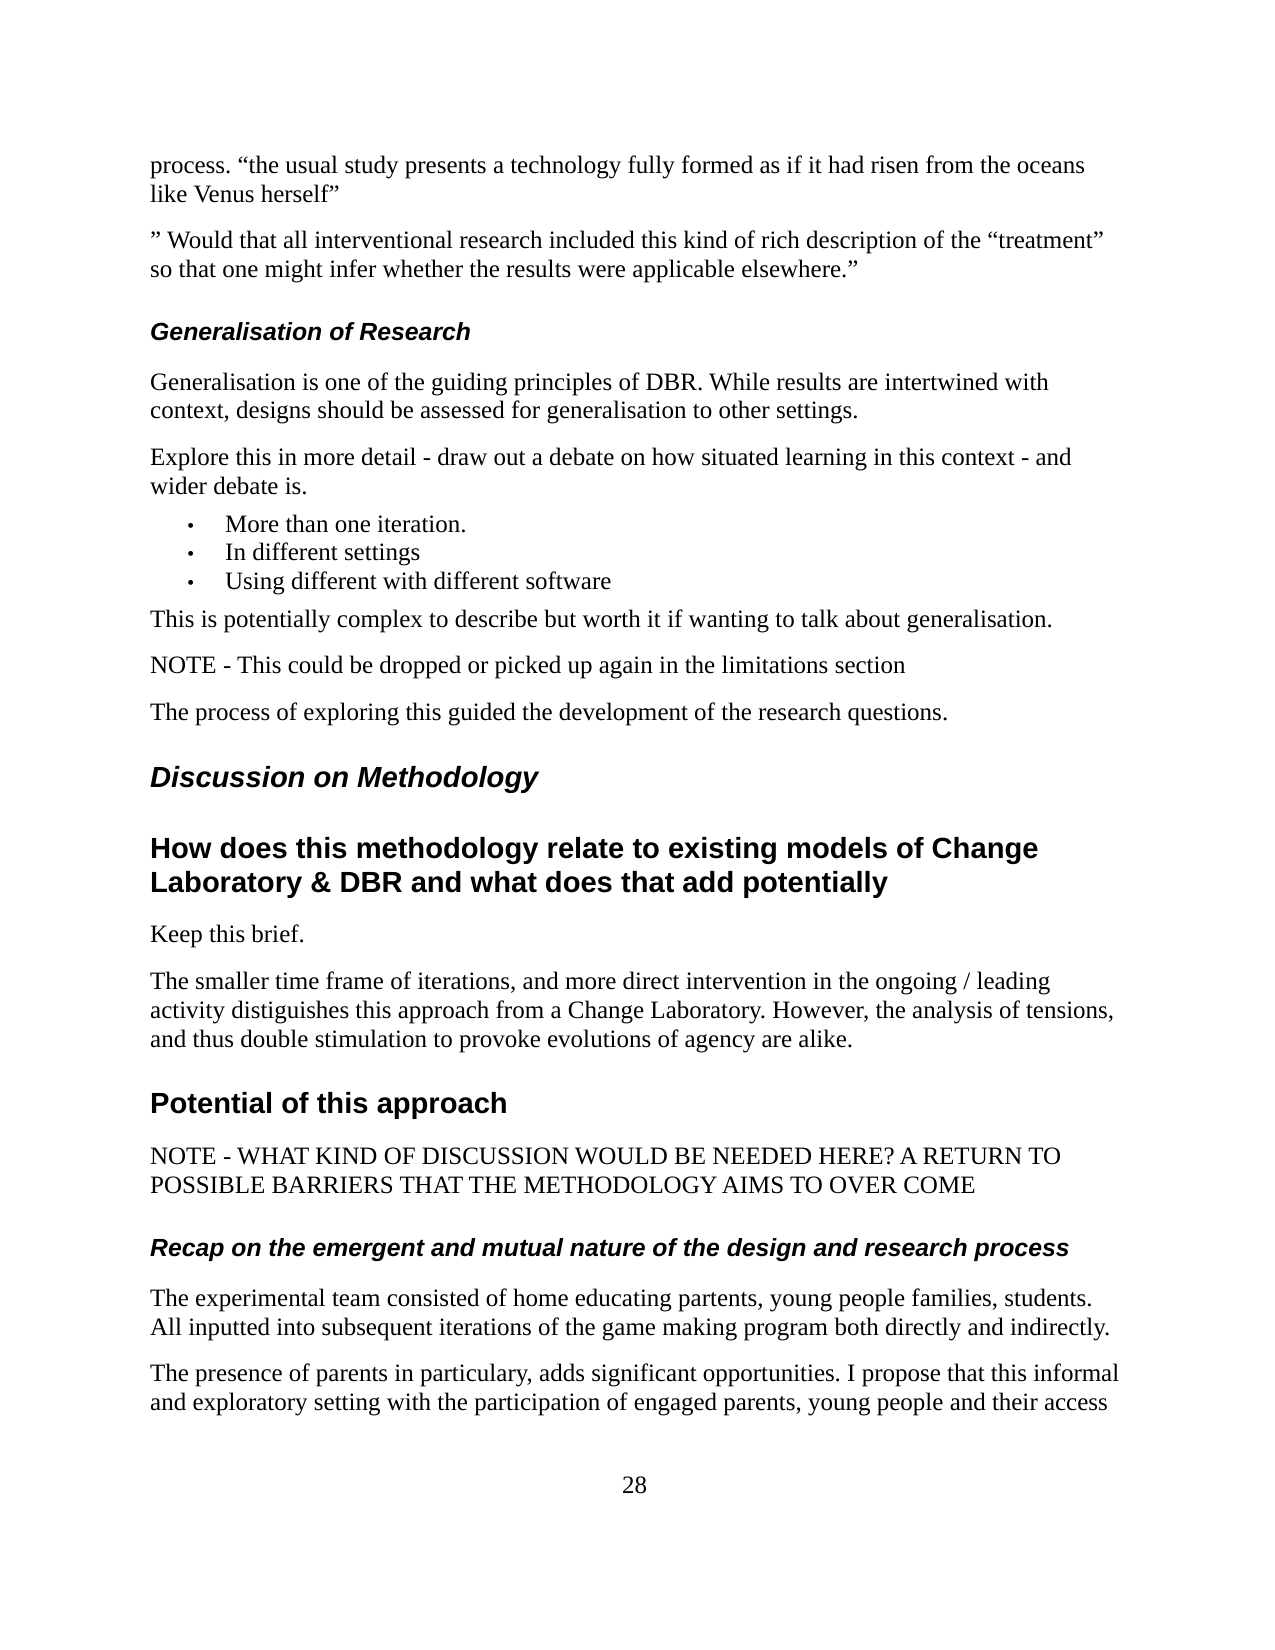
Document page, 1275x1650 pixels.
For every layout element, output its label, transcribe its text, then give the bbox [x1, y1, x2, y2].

text Keep this brief. [150, 919, 1125, 948]
text NOTE - WHAT KIND OF DISCUSSION WOULD BE NEEDED HERE? A RETURN TO POSSIBLE BARRIERS THAT THE METHODOLOGY AIMS TO OVER COME [150, 1141, 1125, 1199]
text The experimental team consisted of home educating partents, young people families, students. All inputted into subsequent iterations of the game making program both directly and indirectly. [150, 1283, 1125, 1340]
text This is potentially complex to describe but worth it if wanting to talk about generalisation. [150, 604, 1125, 633]
text The process of exploring this guided the development of the research questions. [150, 697, 1125, 726]
subtitle Discussion on Methodology [150, 760, 1125, 793]
text The smaller time frame of iterations, and more direct intervention in the ongoing / leading activity distiguishes this approach from a Change Laboratory. However, the analysis of tensions, and thus double stimulation to provoke evolutions of agency are alike. [150, 966, 1125, 1052]
list More than one iteration. [187, 509, 1125, 537]
text ” Would that all interventional research included this kind of rich description of the “treatment” so that one might infer whether the results were applicable elsewhere.” [150, 225, 1125, 283]
text NOTE - This could be dropped or picked up again in the limitations section [150, 651, 1125, 679]
list In different settings [187, 537, 1125, 566]
subtitle Recap on the emergent and mutual nature of the design and research process [150, 1233, 1125, 1261]
subtitle How does this methodology relate to existing models of Change Laboratory & DBR and what does that add potentially [150, 831, 1125, 898]
text Generalisation is one of the guiding principles of DBR. While results are intertwined with context, designs should be assessed for generalisation to other settings. [150, 367, 1125, 424]
text Explore this in more detail - draw out a debate on how situated learning in this context - and wider debate is. [150, 442, 1125, 500]
text The presence of parents in particulary, adds significant opportunities. I propose that this informal and exploratory setting with the participation of engaged parents, young people and their access [150, 1358, 1125, 1416]
subtitle Generalisation of Research [150, 317, 1125, 345]
list Using different with different software [187, 566, 1125, 595]
subtitle Potential of this approach [150, 1086, 1125, 1120]
text process. “the usual study presents a technology fully formed as if it had risen from the oceans like Venus herself” [150, 150, 1125, 207]
